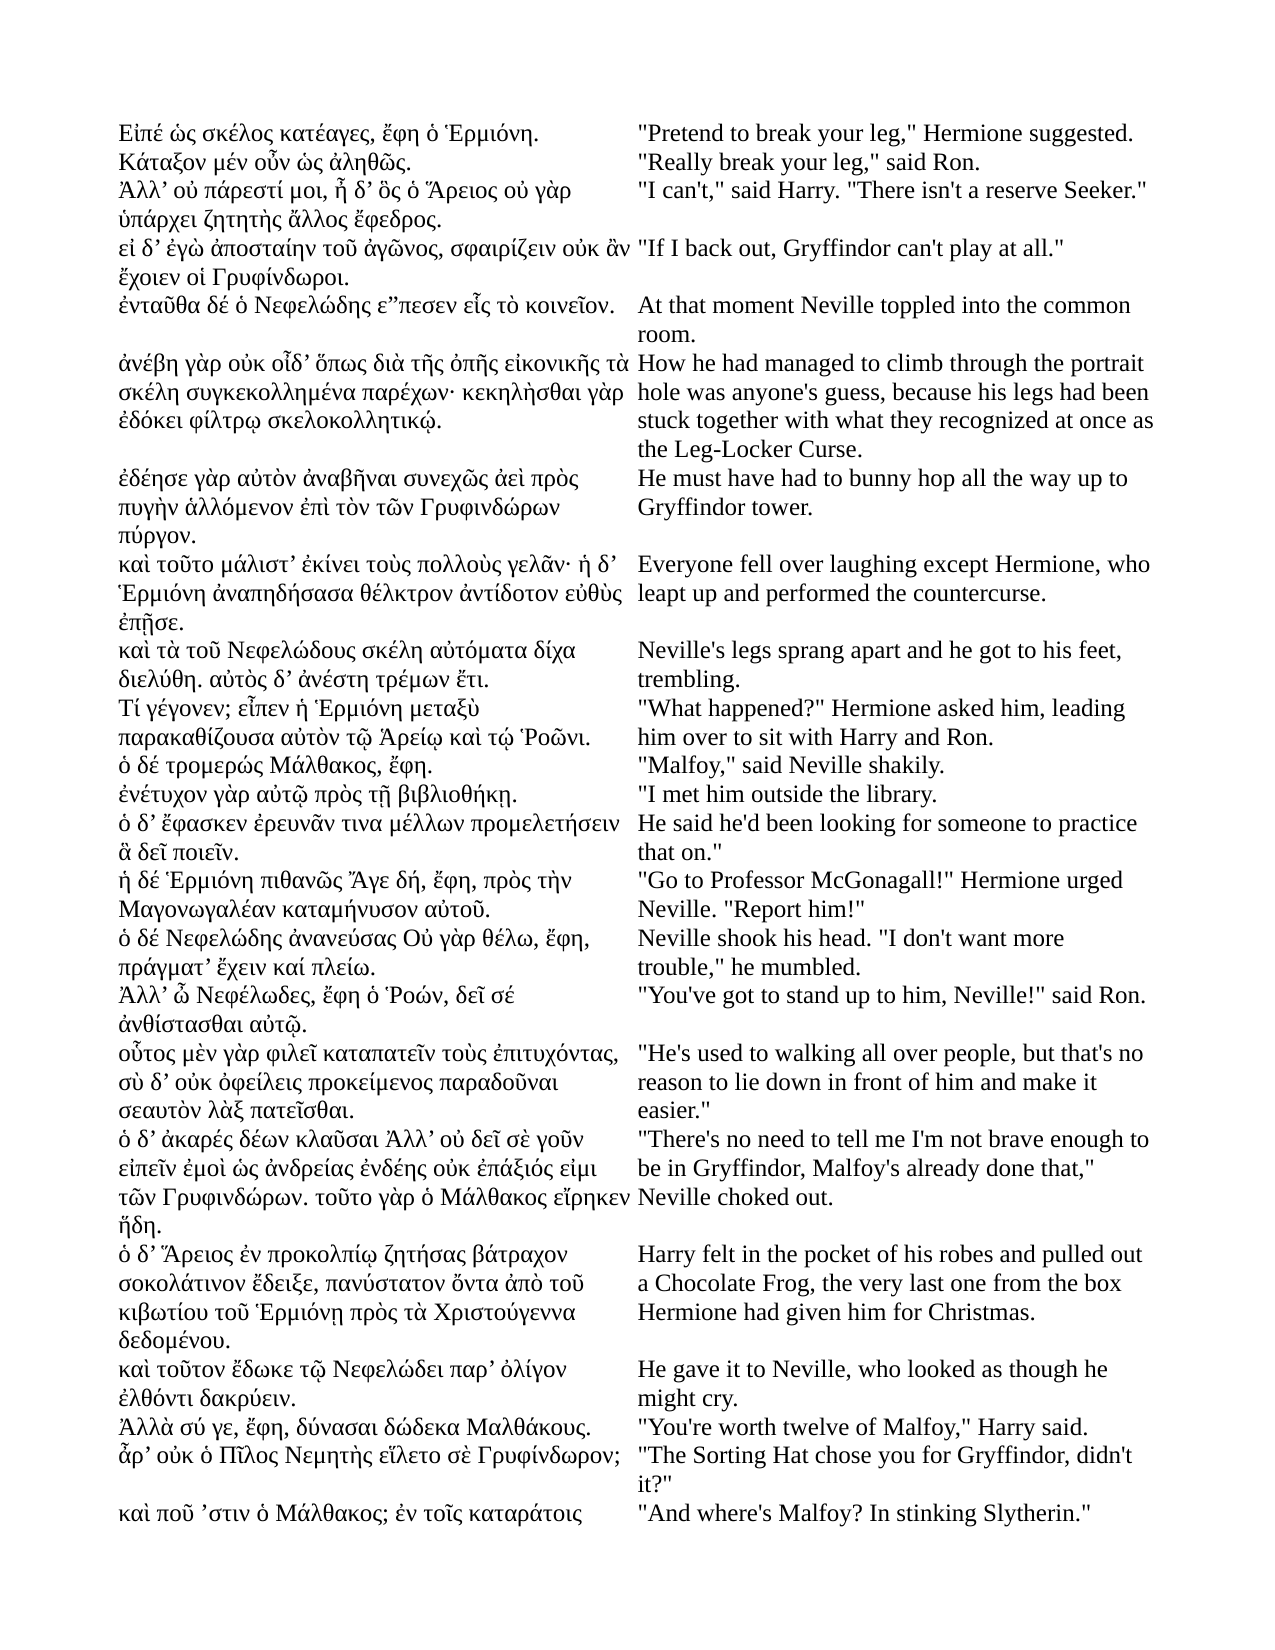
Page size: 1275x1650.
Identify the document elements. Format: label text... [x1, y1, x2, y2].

table_cell ἀνέβη γὰρ οὐκ οἶδ’ ὅπως διὰ τῆς ὀπῆς εἰκονικῆς τὰ σκέλη συγκεκολλημένα παρέχων· κεκηλὴσθαι γὰρ ἐδόκει φίλτρῳ σκελοκολλητικῴ. [118, 348, 637, 463]
table_cell Τί γέγονεν; εἶπεν ἡ Ἑρμιόνη μεταξὺ παρακαθίζουσα αὐτὸν τῷ Ἁρείῳ καὶ τῴ Ῥοῶνι. [118, 693, 637, 751]
table_cell Harry felt in the pocket of his robes and pulled out a Chocolate Frog, the very last one from the box Hermione had given him for Christmas. [637, 1239, 1157, 1354]
table_cell καὶ τὰ τοῦ Νεφελώδους σκέλη αὐτόματα δίχα διελύθη. αὐτὸς δ’ ἀνέστη τρέμων ἔτι. [118, 636, 637, 693]
table_cell "I met him outside the library. [637, 779, 1157, 808]
table_cell "The Sorting Hat chose you for Gryffindor, didn't it?" [637, 1441, 1157, 1498]
table_cell καὶ τοῦτο μάλιστ’ ἐκίνει τοὺς πολλοὺς γελᾶν· ἡ δ’ Ἑρμιόνη ἀναπηδήσασα θέλκτρον ἀντίδοτον εὐθὺς ἐπῇσε. [118, 549, 637, 636]
table_cell ἐδέησε γὰρ αὐτὸν ἀναβῆναι συνεχῶς ἀεὶ πρὸς πυγὴν ἁλλόμενον ἐπὶ τὸν τῶν Γρυφινδώρων πύργον. [118, 463, 637, 549]
table_cell How he had managed to climb through the portrait hole was anyone's guess, because his legs had been stuck together with what they recognized at once as the Leg-Locker Curse. [637, 348, 1157, 463]
table_cell At that moment Neville toppled into the common room. [637, 291, 1157, 348]
table_cell He said he'd been looking for someone to practice that on." [637, 808, 1157, 866]
table_cell "If I back out, Gryffindor can't play at all." [637, 233, 1157, 291]
table_cell "There's no need to tell me I'm not brave enough to be in Gryffindor, Malfoy's already done that," Neville choked out. [637, 1124, 1157, 1239]
table_cell "You're worth twelve of Malfoy," Harry said. [637, 1412, 1157, 1441]
table_cell "Malfoy," said Neville shakily. [637, 751, 1157, 779]
table_cell ὁ δέ Νεφελώδης ἀνανεύσας Οὐ γὰρ θέλω, ἔφη, πράγματ’ ἔχειν καί πλείω. [118, 923, 637, 981]
table_cell "Really break your leg," said Ron. [637, 147, 1157, 176]
table_cell οὗτος μὲν γὰρ φιλεῖ καταπατεῖν τοὺς ἐπιτυχόντας, σὺ δ’ οὐκ ὀφείλεις προκείμενος παραδοῦναι σεαυτὸν λὰξ πατεῖσθαι. [118, 1038, 637, 1124]
table_cell Neville's legs sprang apart and he got to his feet, trembling. [637, 636, 1157, 693]
table_cell "What happened?" Hermione asked him, leading him over to sit with Harry and Ron. [637, 693, 1157, 751]
table_cell He must have had to bunny hop all the way up to Gryffindor tower. [637, 463, 1157, 549]
table_cell "You've got to stand up to him, Neville!" said Ron. [637, 981, 1157, 1038]
table_cell Κάταξον μέν οὖν ὡς ἀληθῶς. [118, 147, 637, 176]
table_cell "Pretend to break your leg," Hermione suggested. [637, 118, 1157, 147]
table_cell ὁ δ’ Ἅρειος ἐν προκολπίῳ ζητήσας βάτραχον σοκολάτινον ἔδειξε, πανύστατον ὄντα ἀπὸ τοῦ κιβωτίου τοῦ Ἑρμιόνῃ πρὸς τὰ Χριστούγεννα δεδομένου. [118, 1239, 637, 1354]
table_cell Ἀλλ’ ὦ Νεφέλωδες, ἔφη ὁ Ῥοών, δεῖ σέ ἀνθίστασθαι αὐτῷ. [118, 981, 637, 1038]
table_cell εἰ δ’ ἐγὼ ἀποσταίην τοῦ ἀγῶνος, σφαιρίζειν οὐκ ἂν ἔχοιεν οἱ Γρυφίνδωροι. [118, 233, 637, 291]
table_cell Everyone fell over laughing except Hermione, who leapt up and performed the countercurse. [637, 549, 1157, 636]
table_cell Neville shook his head. "I don't want more trouble," he mumbled. [637, 923, 1157, 981]
table_cell ἐνταῦθα δέ ὁ Νεφελώδης ε”πεσεν εἷς τὸ κοινεῖον. [118, 291, 637, 348]
table_cell ἡ δέ Ἑρμιόνη πιθανῶς Ἄγε δή, ἔφη, πρὸς τὴν Μαγονωγαλέαν καταμήνυσον αὐτοῦ. [118, 866, 637, 923]
table_cell Ἀλλὰ σύ γε, ἔφη, δύνασαι δώδεκα Μαλθάκους. [118, 1412, 637, 1441]
table_cell He gave it to Neville, who looked as though he might cry. [637, 1354, 1157, 1412]
table_cell καὶ ποῦ ’στιν ὁ Μάλθακος; ἐν τοῖς καταράτοις [118, 1498, 637, 1527]
table_cell "He's used to walking all over people, but that's no reason to lie down in front of him and make it easier." [637, 1038, 1157, 1124]
table_cell "I can't," said Harry. "There isn't a reserve Seeker." [637, 176, 1157, 233]
table_cell ὁ δ’ ἀκαρές δέων κλαῦσαι Ἀλλ’ οὐ δεῖ σὲ γοῦν εἰπεῖν ἐμοὶ ὡς ἀνδρείας ἐνδέης οὐκ ἐπάξιός εἰμι τῶν Γρυφινδώρων. τοῦτο γὰρ ὁ Μάλθακος εἴρηκεν ἥδη. [118, 1124, 637, 1239]
table_cell "Go to Professor McGonagall!" Hermione urged Neville. "Report him!" [637, 866, 1157, 923]
table_cell ὁ δέ τρομερώς Μάλθακος, ἔφη. [118, 751, 637, 779]
table_cell ἆρ’ οὐκ ὁ Πῖλος Νεμητὴς εἵλετο σὲ Γρυφίνδωρον; [118, 1441, 637, 1498]
table_cell ἐνέτυχον γὰρ αὐτῷ πρὸς τῇ βιβλιοθήκῃ. [118, 779, 637, 808]
table_cell Εἰπέ ὡς σκέλος κατέαγες, ἔφη ὁ Ἑρμιόνη. [118, 118, 637, 147]
table_cell Ἀλλ’ οὐ πάρεστί μοι, ἦ δ’ ὃς ὁ Ἅρειος οὐ γὰρ ὑπάρχει ζητητὴς ἄλλος ἔφεδρος. [118, 176, 637, 233]
table_cell "And where's Malfoy? In stinking Slytherin." [637, 1498, 1157, 1527]
table_cell ὁ δ’ ἔφασκεν ἐρευνᾶν τινα μέλλων προμελετήσειν ἃ δεῖ ποιεῖν. [118, 808, 637, 866]
table_cell καὶ τοῦτον ἔδωκε τῷ Νεφελώδει παρ’ ὀλίγον ἐλθόντι δακρύειν. [118, 1354, 637, 1412]
